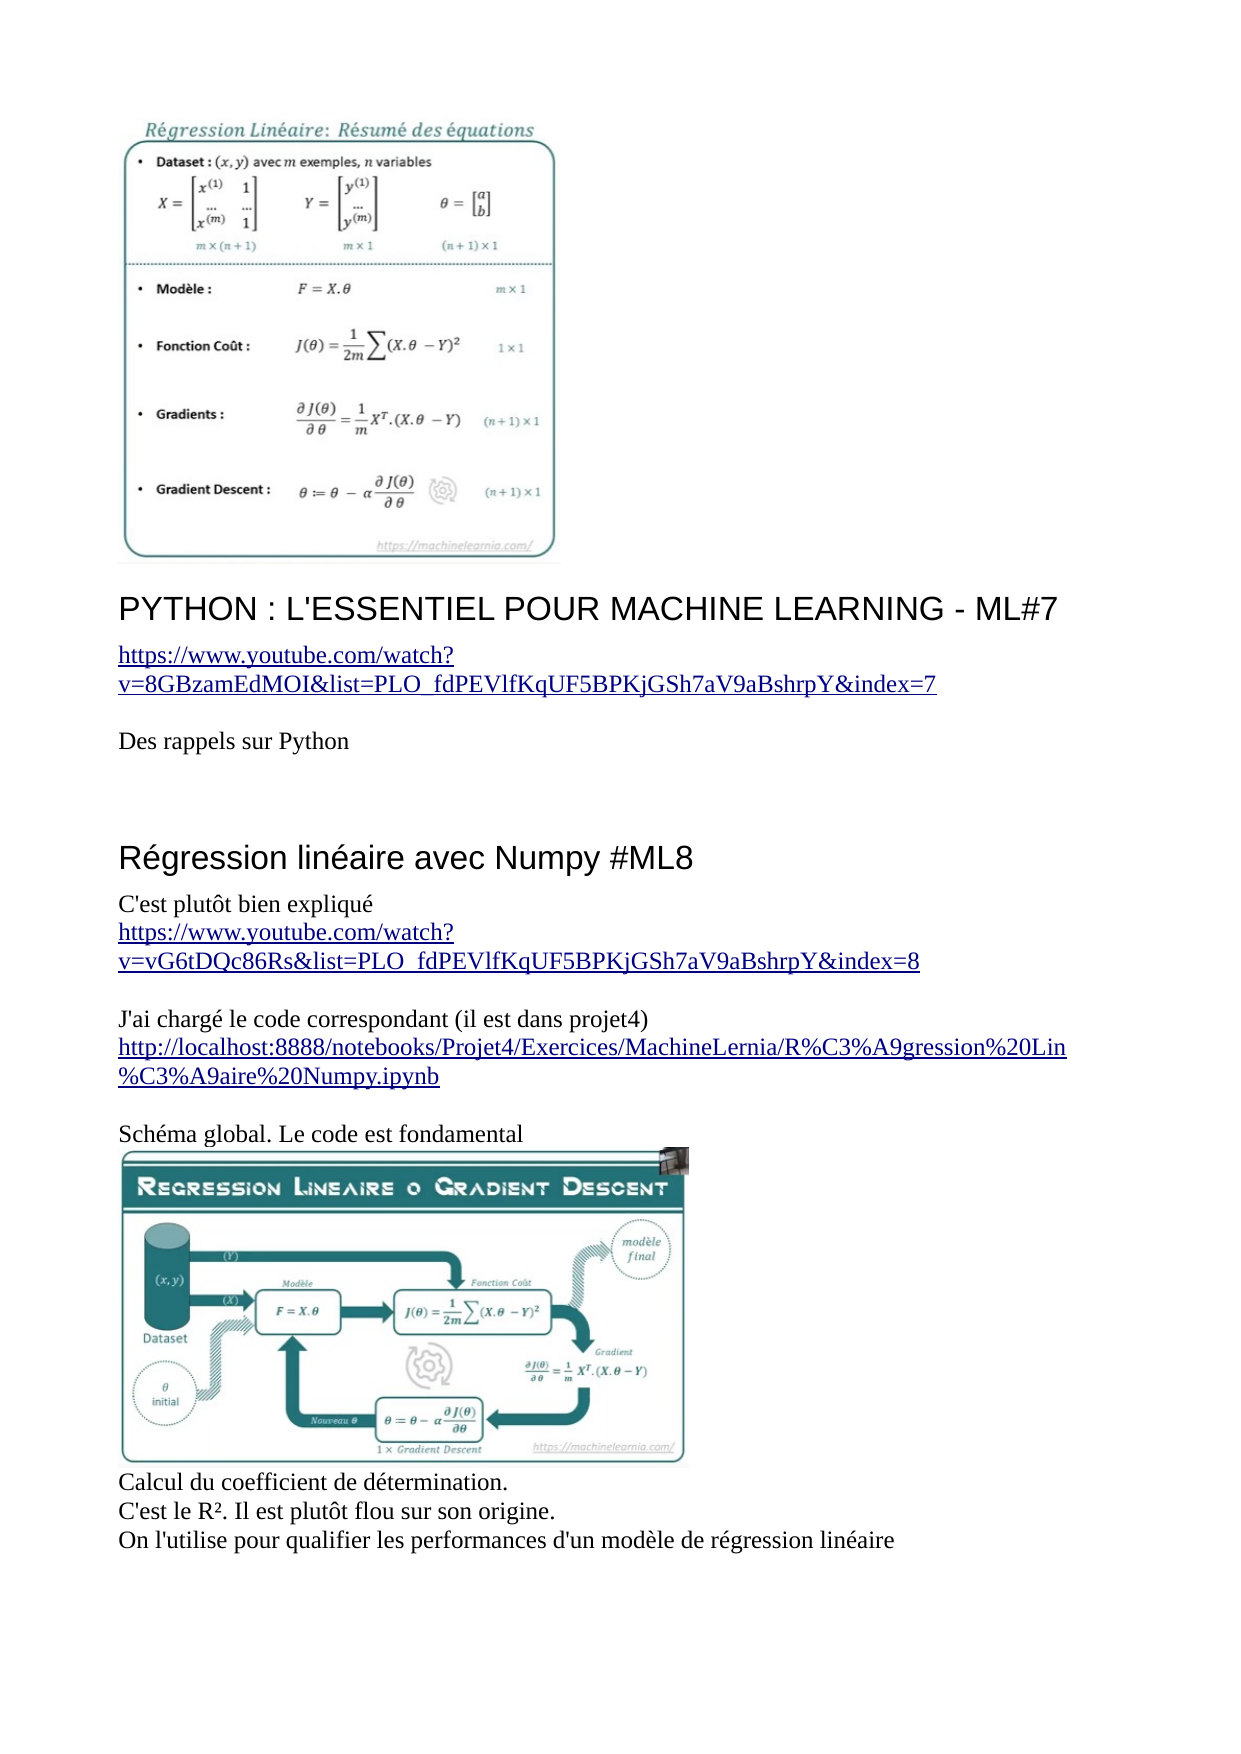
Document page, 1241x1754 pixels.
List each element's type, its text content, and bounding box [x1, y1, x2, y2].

picture [118, 118, 561, 564]
text http://localhost:8888/notebooks/Projet4/Exercices/MachineLernia/R%C3%A9gression%20Lin%C3%A9aire%20Numpy.ipynb [118, 1032, 1122, 1090]
picture [118, 1147, 689, 1468]
text https://www.youtube.com/watch?v=vG6tDQc86Rs&list=PLO_fdPEVlfKqUF5BPKjGSh7aV9aBshrpY&index=8 [118, 917, 1122, 975]
text Des rappels sur Python [118, 726, 1122, 755]
text Calcul du coefficient de détermination. [118, 1467, 1122, 1496]
text Schéma global. Le code est fondamental [118, 1119, 1122, 1147]
text C'est plutôt bien expliqué [118, 889, 1122, 917]
text https://www.youtube.com/watch?v=8GBzamEdMOI&list=PLO_fdPEVlfKqUF5BPKjGSh7aV9aBshrpY&index=7 [118, 640, 1122, 698]
text C'est le R². Il est plutôt flou sur son origine. [118, 1496, 1122, 1525]
subtitle Régression linéaire avec Numpy #ML8 [118, 838, 1122, 876]
text On l'utilise pour qualifier les performances d'un modèle de régression linéaire [118, 1525, 1122, 1553]
text J'ai chargé le code correspondant (il est dans projet4) [118, 1004, 1122, 1032]
subtitle PYTHON : L'ESSENTIEL POUR MACHINE LEARNING - ML#7 [118, 589, 1122, 628]
